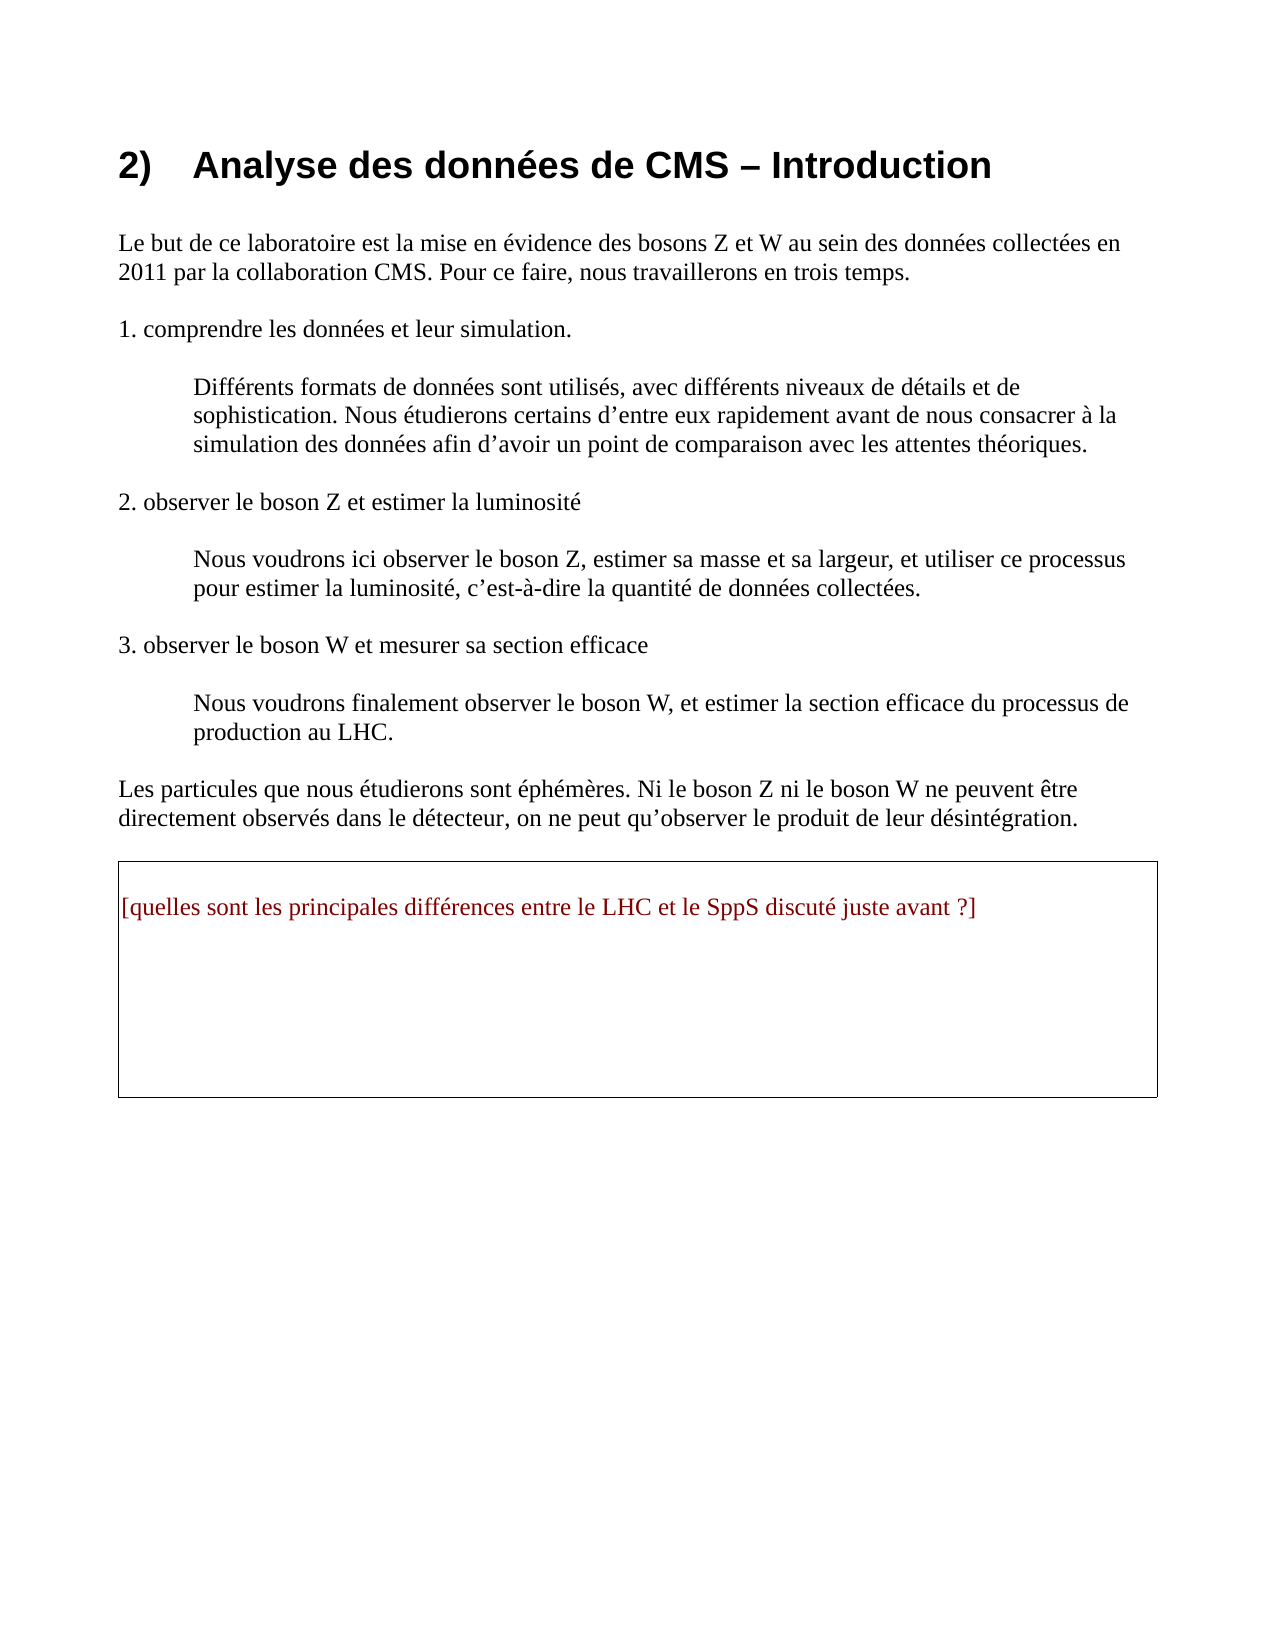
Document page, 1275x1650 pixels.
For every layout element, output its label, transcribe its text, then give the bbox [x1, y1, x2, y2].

text [quelles sont les principales différences entre le LHC et le SppS discuté juste avant ?] [119, 889, 1157, 921]
text Nous voudrons ici observer le boson Z, estimer sa masse et sa largeur, et utiliser ce processus pour estimer la luminosité, c’est-à-dire la quantité de données collectées. [193, 544, 1157, 602]
text Différents formats de données sont utilisés, avec différents niveaux de détails et de sophistication. Nous étudierons certains d’entre eux rapidement avant de nous consacrer à la simulation des données afin d’avoir un point de comparaison avec les attentes théoriques. [193, 372, 1157, 458]
text 3. observer le boson W et mesurer sa section efficace [118, 631, 1157, 659]
subtitle Analyse des données de CMS – Introduction [118, 143, 1157, 187]
text 1. comprendre les données et leur simulation. [118, 314, 1157, 343]
text Nous voudrons finalement observer le boson W, et estimer la section efficace du processus de production au LHC. [193, 688, 1157, 746]
text 2. observer le boson Z et estimer la luminosité [118, 487, 1157, 516]
text Le but de ce laboratoire est la mise en évidence des bosons Z et W au sein des données collectées en 2011 par la collaboration CMS. Pour ce faire, nous travaillerons en trois temps. [118, 228, 1157, 286]
text Les particules que nous étudierons sont éphémères. Ni le boson Z ni le boson W ne peuvent être directement observés dans le détecteur, on ne peut qu’observer le produit de leur désintégration. [118, 774, 1157, 832]
